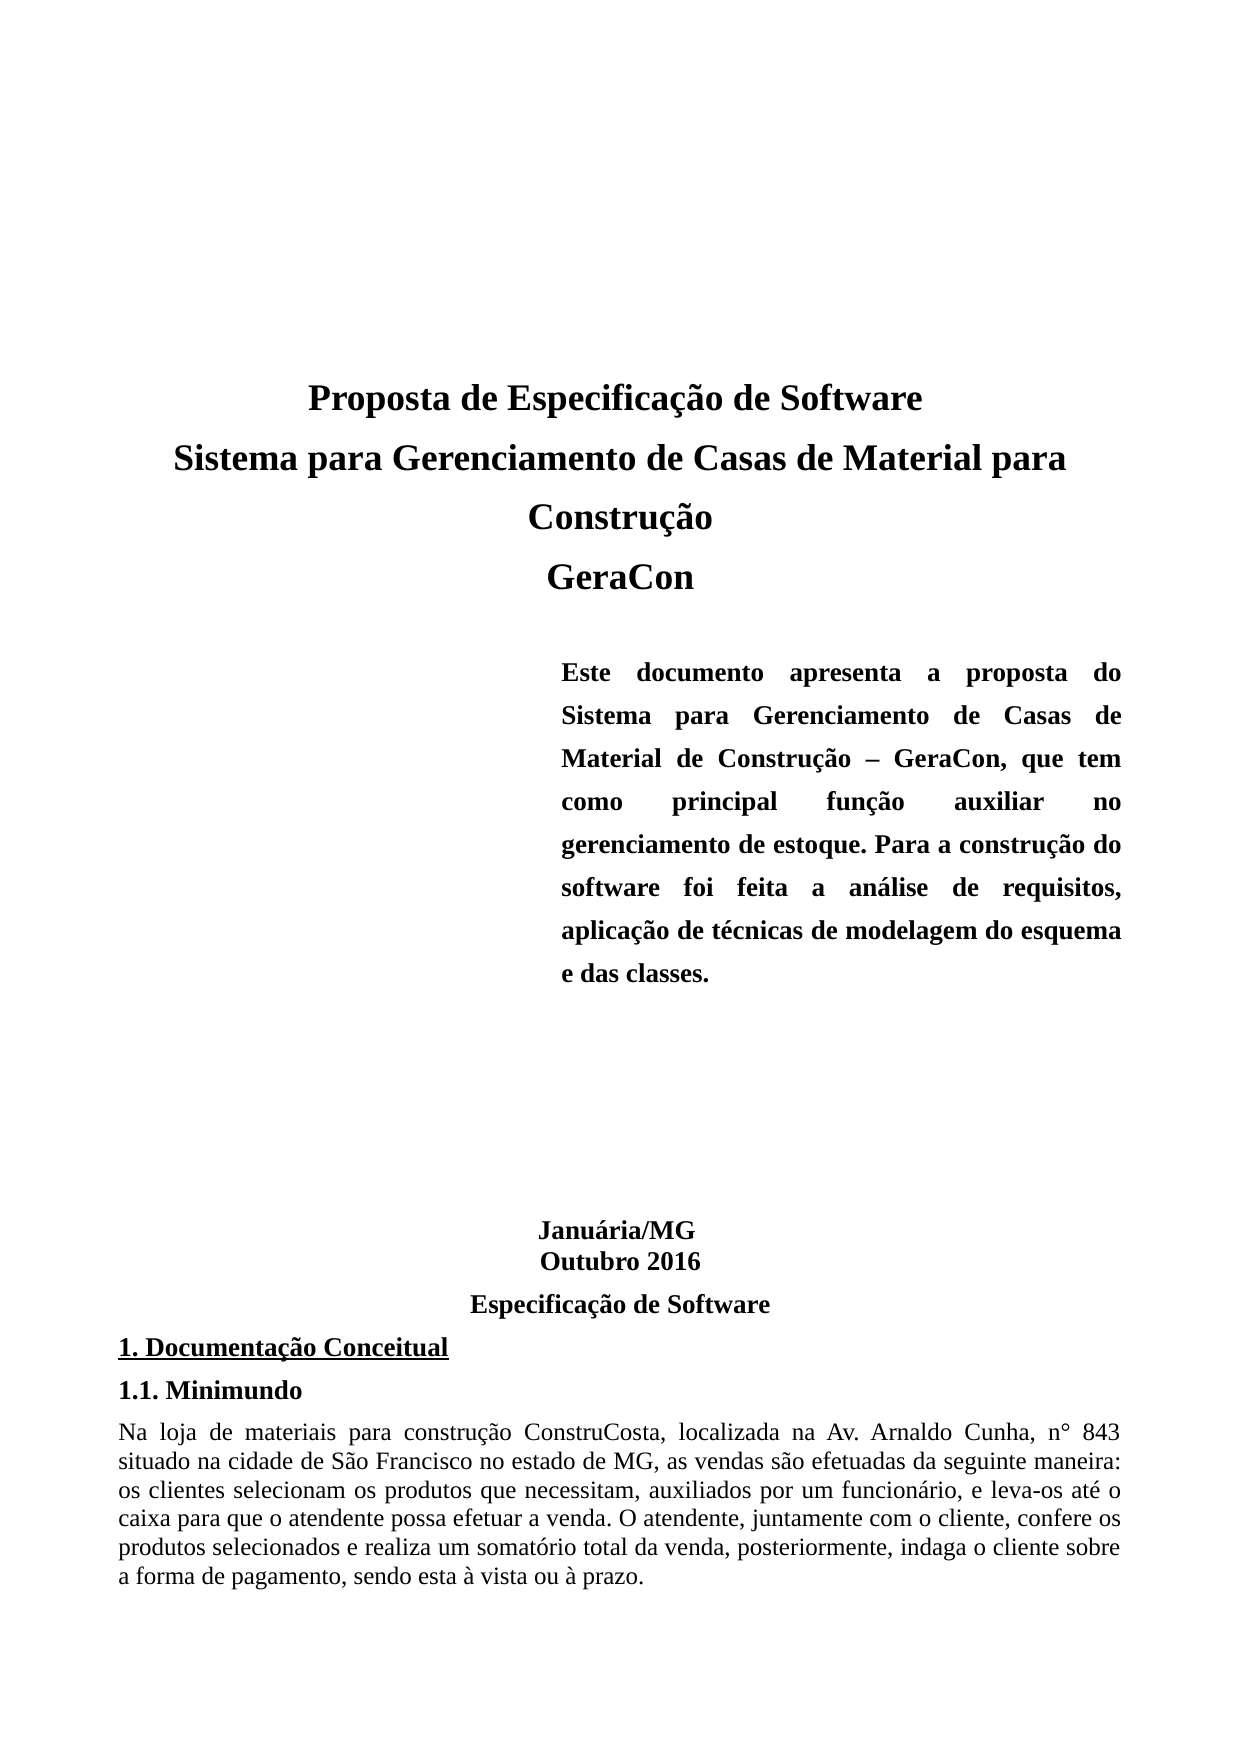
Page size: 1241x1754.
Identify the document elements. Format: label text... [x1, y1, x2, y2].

text 1. Documentação Conceitual 1.1. Minimundo [118, 1331, 1122, 1405]
text Na loja de materiais para construção ConstruCosta, localizada na Av. Arnaldo Cunha, n° 843 situado na cidade de São Francisco no estado de MG, as vendas são efetuadas da seguinte maneira: os clientes selecionam os produtos que necessitam, auxiliados por um funcionário, e leva-os até o caixa para que o atendente possa efetuar a venda. O atendente, juntamente com o cliente, confere os produtos selecionados e realiza um somatório total da venda, posteriormente, indaga o cliente sobre a forma de pagamento, sendo esta à vista ou à prazo. [118, 1417, 1122, 1590]
text Especificação de Software [118, 1288, 1122, 1319]
text GeraCon [118, 554, 1122, 597]
text Sistema para Gerenciamento de Casas de Material para Construção [118, 435, 1122, 538]
text Januária/MG [118, 1214, 1122, 1246]
text Outubro 2016 [118, 1246, 1122, 1277]
text Proposta de Especificação de Software [118, 376, 1122, 419]
text Este documento apresenta a proposta do Sistema para Gerenciamento de Casas de Material de Construção – GeraCon, que tem como principal função auxiliar no gerenciamento de estoque. Para a construção do software foi feita a análise de requisitos, aplicação de técnicas de modelagem do esquema e das classes. [561, 656, 1122, 988]
